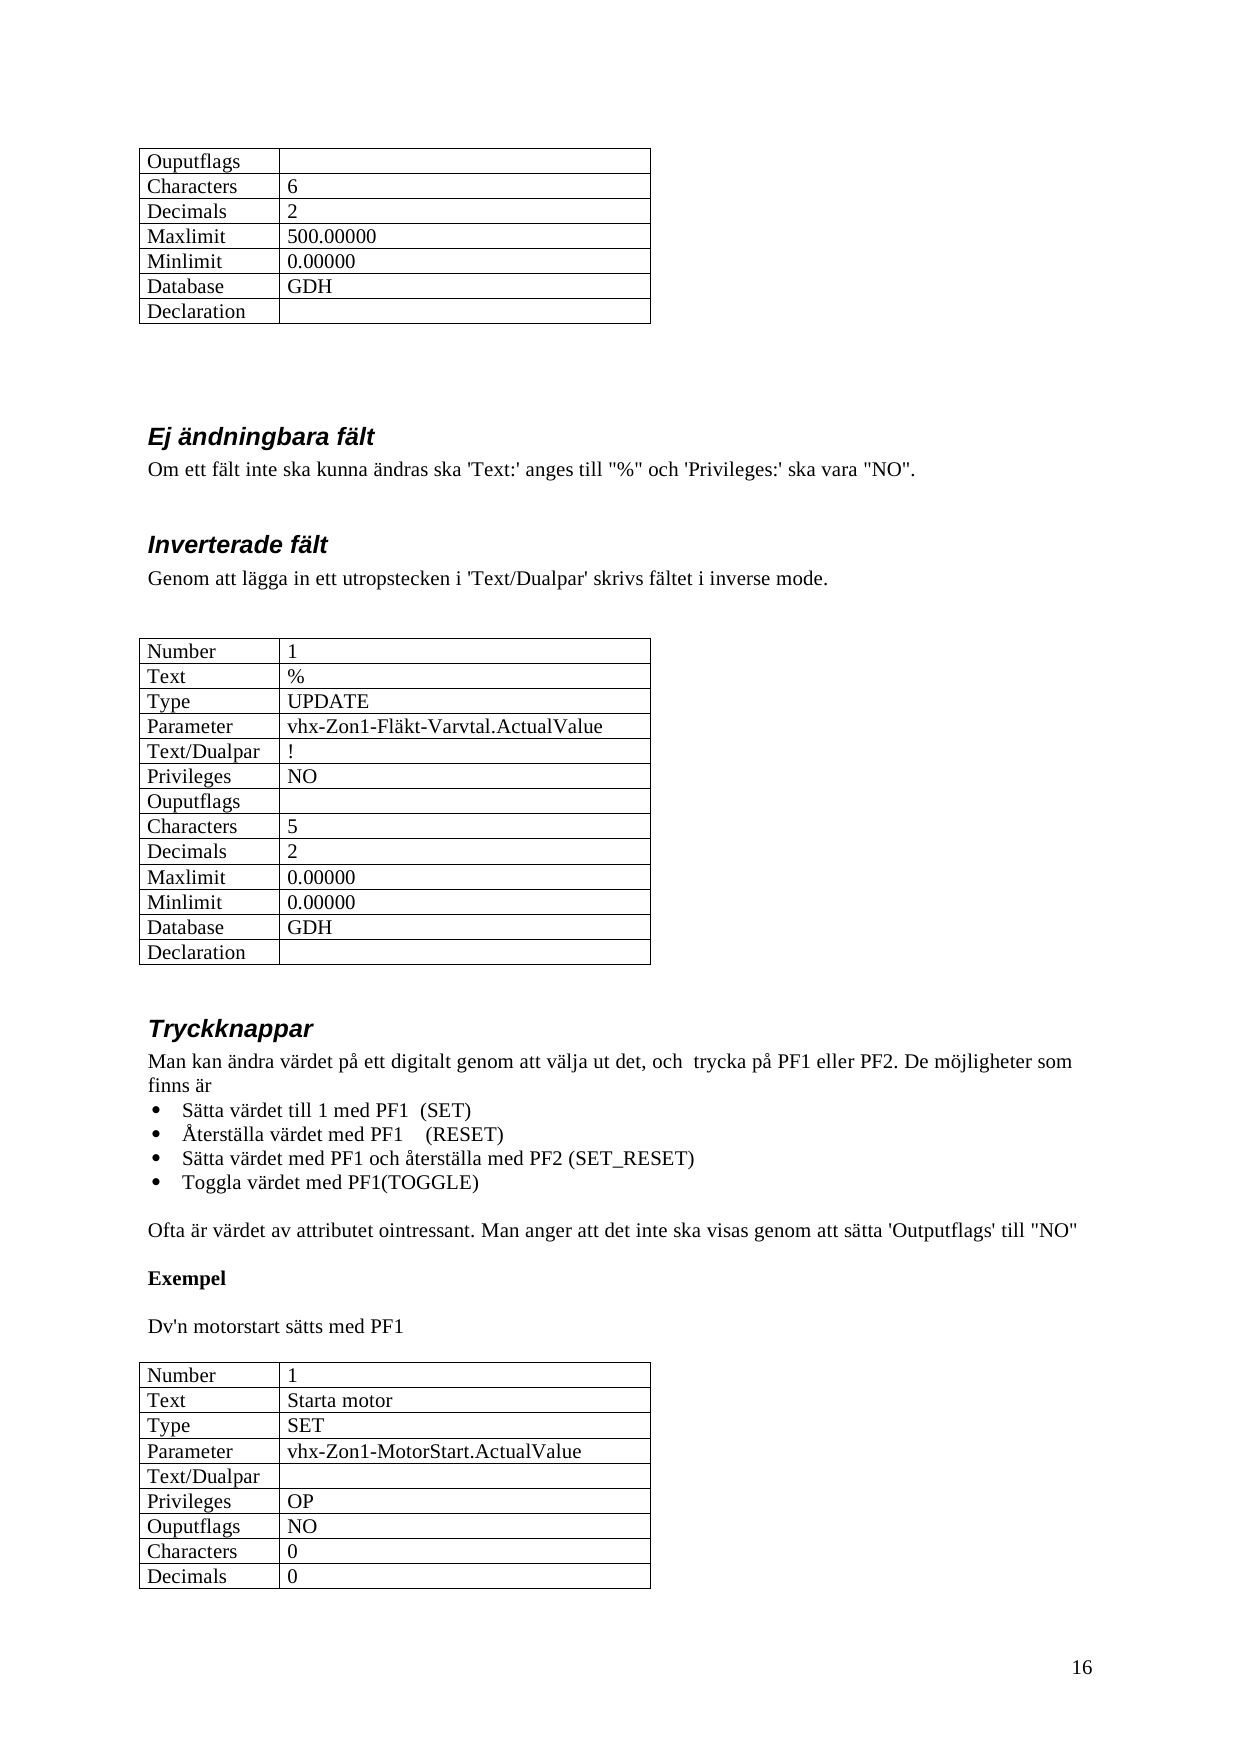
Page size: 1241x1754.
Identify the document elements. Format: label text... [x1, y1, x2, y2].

list Återställa värdet med PF1 (RESET) [152, 1121, 1093, 1146]
table_cell vhx-Zon1-Fläkt-Varvtal.ActualValue [280, 714, 650, 738]
subtitle Inverterade fält [148, 530, 1093, 559]
list Sätta värdet med PF1 och återställa med PF2 (SET_RESET) [152, 1146, 1093, 1169]
table_header Number [140, 639, 279, 663]
list Sätta värdet till 1 med PF1 (SET) [152, 1097, 1093, 1121]
table_cell 0.00000 [280, 890, 650, 914]
table_cell 0 [280, 1564, 650, 1588]
table_cell ! [280, 739, 650, 763]
table_cell SET [280, 1413, 650, 1437]
table_cell Declaration [140, 299, 279, 323]
table_header 1 [280, 1363, 650, 1387]
table_cell Characters [140, 1539, 279, 1563]
table_cell Characters [140, 174, 279, 198]
table_cell Text/Dualpar [140, 1464, 279, 1488]
table_cell Maxlimit [140, 224, 279, 248]
table_cell Type [140, 689, 279, 713]
table_cell Text [140, 664, 279, 688]
table_cell [280, 789, 650, 813]
table_cell Characters [140, 814, 279, 838]
table_cell 0.00000 [280, 249, 650, 273]
text Om ett fält inte ska kunna ändras ska 'Text:' anges till "%" och 'Privileges:' ska vara "NO". [148, 457, 1093, 481]
text Man kan ändra värdet på ett digitalt genom att välja ut det, och trycka på PF1 eller PF2. De möjligheter som [148, 1049, 1093, 1073]
table_cell OP [280, 1489, 650, 1513]
table_cell GDH [280, 274, 650, 298]
table_cell 0 [280, 1539, 650, 1563]
table_cell NO [280, 764, 650, 788]
text Exempel [148, 1266, 1093, 1290]
table_cell 2 [280, 839, 650, 863]
table_cell Privileges [140, 764, 279, 788]
table_cell Starta motor [280, 1388, 650, 1412]
table_cell Declaration [140, 940, 279, 964]
table_cell Decimals [140, 839, 279, 863]
text Ofta är värdet av attributet ointressant. Man anger att det inte ska visas genom att sätta 'Outputflags' till "NO" [148, 1218, 1093, 1242]
table_cell [280, 1464, 650, 1488]
table_cell 5 [280, 814, 650, 838]
text Dv'n motorstart sätts med PF1 [148, 1314, 1093, 1338]
list Toggla värdet med PF1(TOGGLE) [152, 1169, 1093, 1194]
table_cell Privileges [140, 1489, 279, 1513]
table_cell [280, 149, 650, 173]
table_cell % [280, 664, 650, 688]
table_cell NO [280, 1514, 650, 1538]
table_cell 6 [280, 174, 650, 198]
subtitle Tryckknappar [148, 1014, 1093, 1043]
table_cell 2 [280, 199, 650, 223]
table_cell Ouputflags [140, 149, 279, 173]
table_cell Parameter [140, 1439, 279, 1462]
table_cell Text [140, 1388, 279, 1412]
table_cell 0.00000 [280, 865, 650, 888]
table_cell 500.00000 [280, 224, 650, 248]
table_cell Text/Dualpar [140, 739, 279, 763]
table_header 1 [280, 639, 650, 663]
table_cell Ouputflags [140, 1514, 279, 1538]
table_cell UPDATE [280, 689, 650, 713]
text Genom att lägga in ett utropstecken i 'Text/Dualpar' skrivs fältet i inverse mode. [148, 565, 1093, 589]
table_cell Database [140, 274, 279, 298]
subtitle Ej ändningbara fält [148, 422, 1093, 451]
table_cell Type [140, 1413, 279, 1437]
table_cell Ouputflags [140, 789, 279, 813]
table_cell Decimals [140, 199, 279, 223]
table_cell Database [140, 915, 279, 939]
table_cell Minlimit [140, 249, 279, 273]
table_header Number [140, 1363, 279, 1387]
table_cell [280, 299, 650, 323]
table_cell Parameter [140, 714, 279, 738]
table_cell Maxlimit [140, 865, 279, 888]
table_cell Decimals [140, 1564, 279, 1588]
table_cell Minlimit [140, 890, 279, 914]
text finns är [148, 1073, 1093, 1097]
table_cell vhx-Zon1-MotorStart.ActualValue [280, 1439, 650, 1462]
table_cell GDH [280, 915, 650, 939]
table_cell [280, 940, 650, 964]
